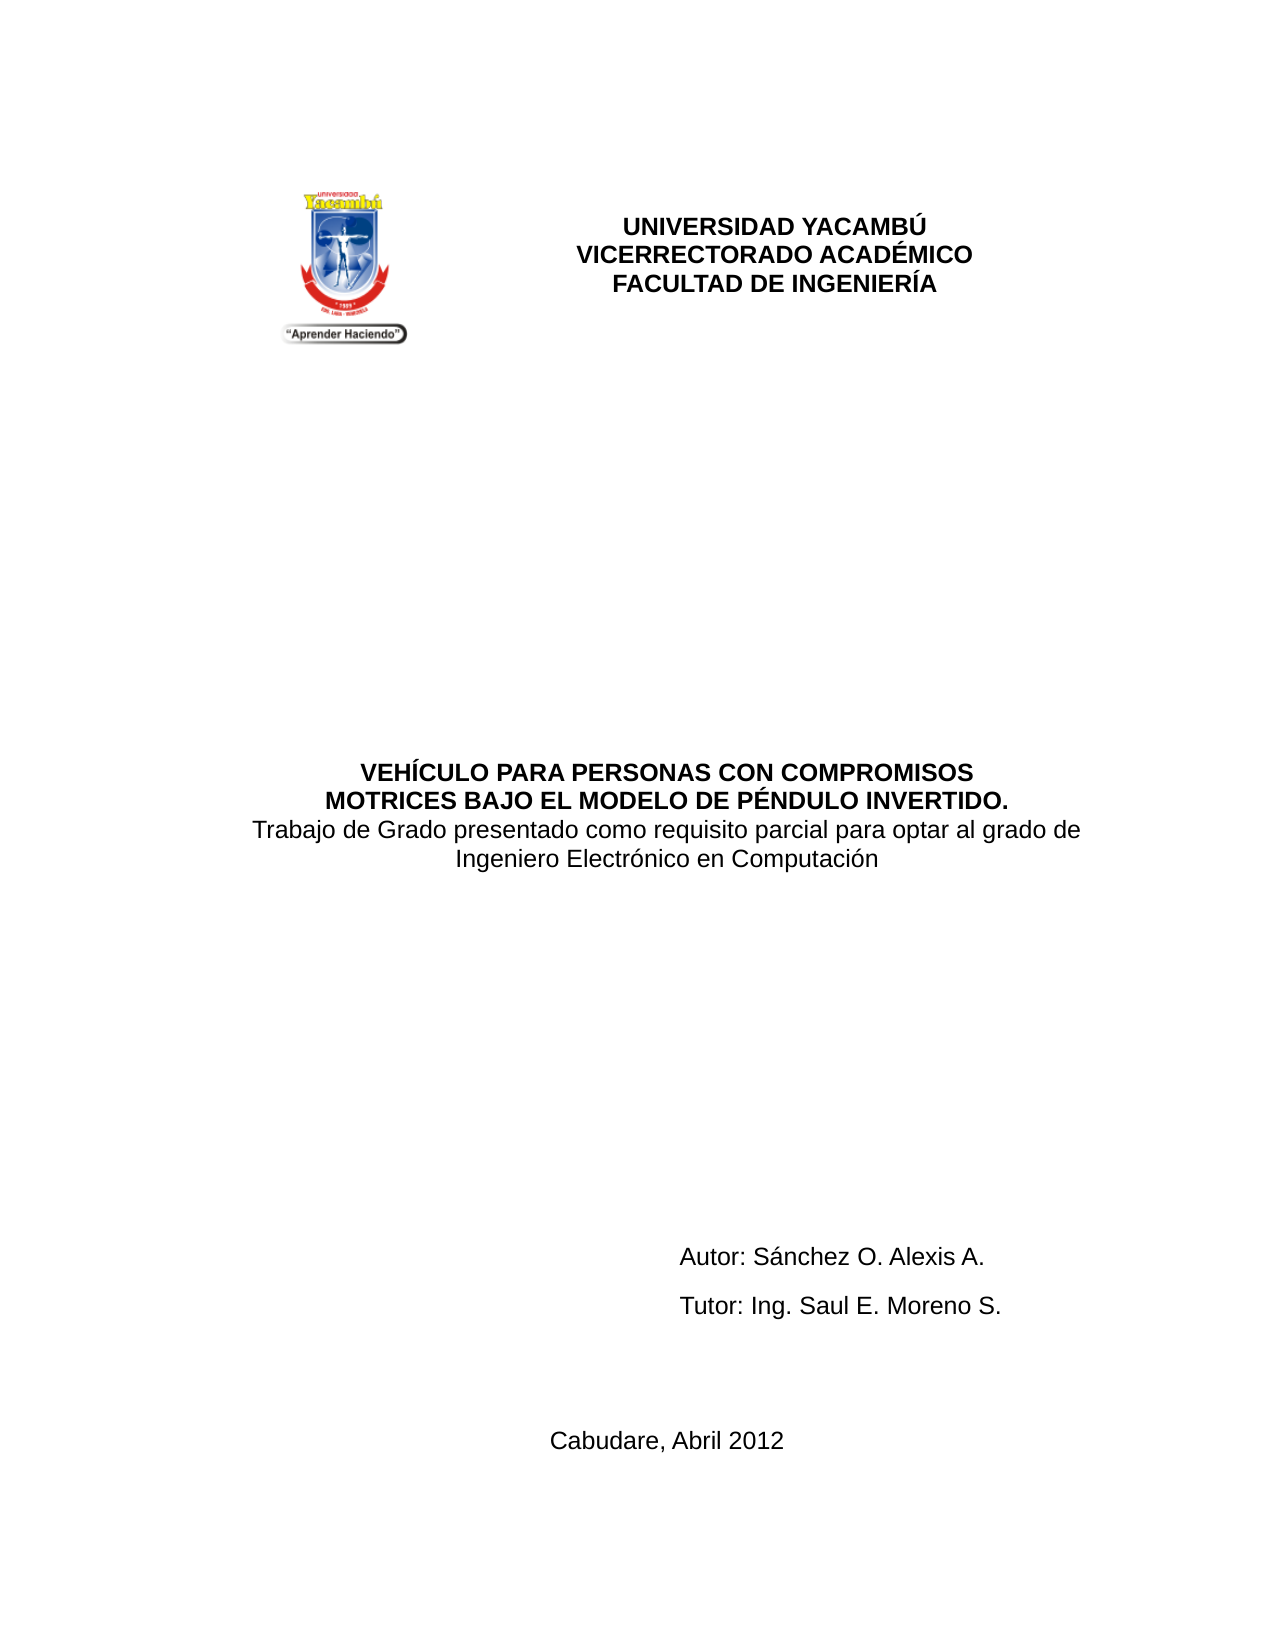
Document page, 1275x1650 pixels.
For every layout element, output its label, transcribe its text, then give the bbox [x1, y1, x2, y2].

text Trabajo de Grado presentado como requisito parcial para optar al grado de Ingeniero Electrónico en Computación [236, 815, 1098, 873]
table_header UNIVERSIDAD YACAMBÚ VICERRECTORADO ACADÉMICO FACULTAD DE INGENIERÍA [452, 177, 1098, 359]
text Cabudare, Abril 2012 [236, 1426, 1098, 1455]
table_header [236, 177, 452, 359]
text VEHÍCULO PARA PERSONAS CON COMPROMISOS [236, 758, 1098, 786]
text Tutor: Ing. Saul E. Moreno S. [236, 1291, 1098, 1320]
picture [280, 192, 408, 345]
text MOTRICES BAJO EL MODELO DE PÉNDULO INVERTIDO. [236, 786, 1098, 815]
text Autor: Sánchez O. Alexis A. [236, 1242, 1098, 1271]
